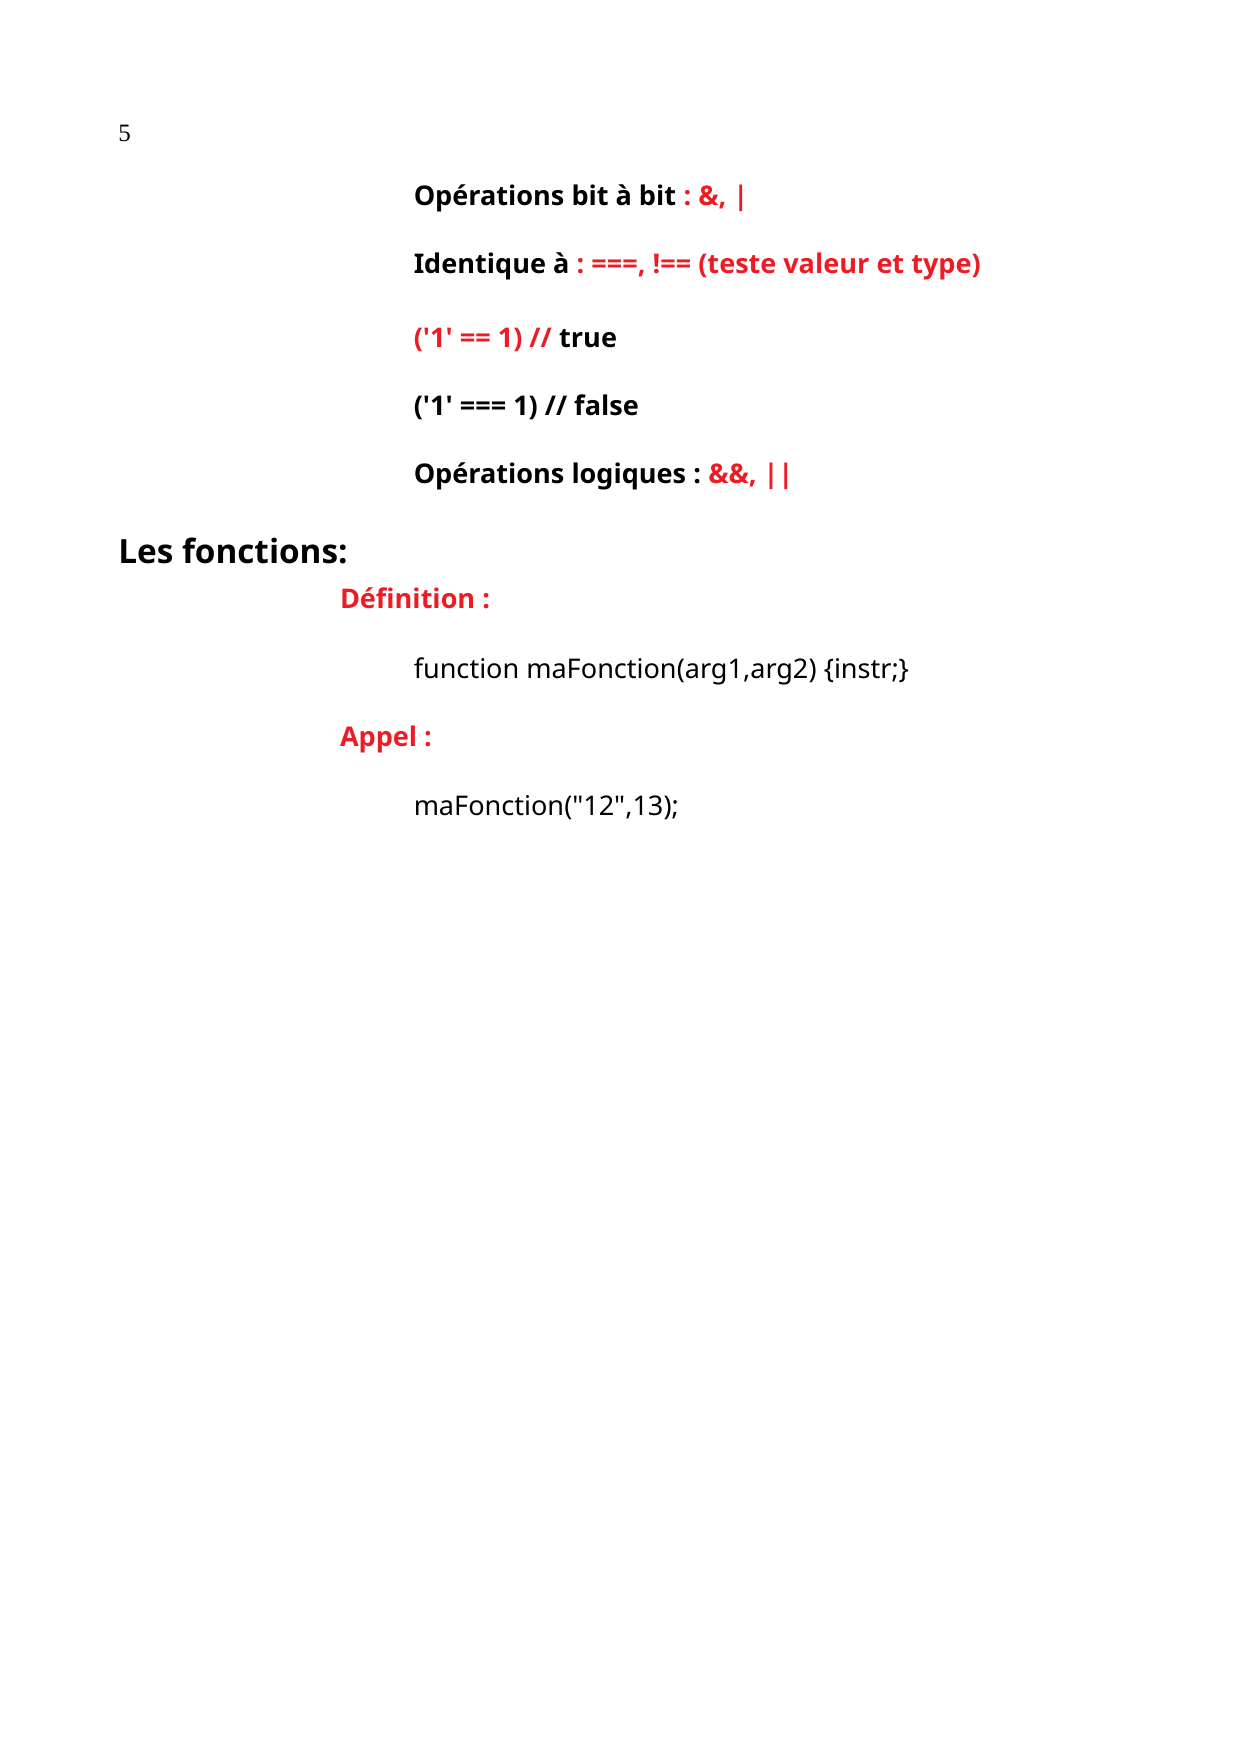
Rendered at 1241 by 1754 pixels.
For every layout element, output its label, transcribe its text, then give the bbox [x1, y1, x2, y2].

text  [118, 423, 1159, 454]
text Définition : [118, 573, 1159, 619]
text Appel : [118, 718, 1159, 755]
text  [118, 755, 1159, 786]
text Opérations logiques : &&, || [118, 454, 1159, 491]
text Les fonctions: [118, 528, 1159, 573]
text  [118, 213, 1159, 244]
text  [118, 687, 1159, 718]
text function maFonction(arg1,arg2) {instr;} [118, 650, 1159, 687]
text  [118, 619, 1159, 650]
text Opérations bit à bit : &, | [118, 176, 1159, 213]
text ('1' === 1) // false [118, 386, 1159, 423]
text ('1' == 1) // true [118, 318, 1159, 355]
text maFonction("12",13); [118, 786, 1159, 823]
text Identique à : ===, !== (teste valeur et type) [118, 244, 1159, 281]
